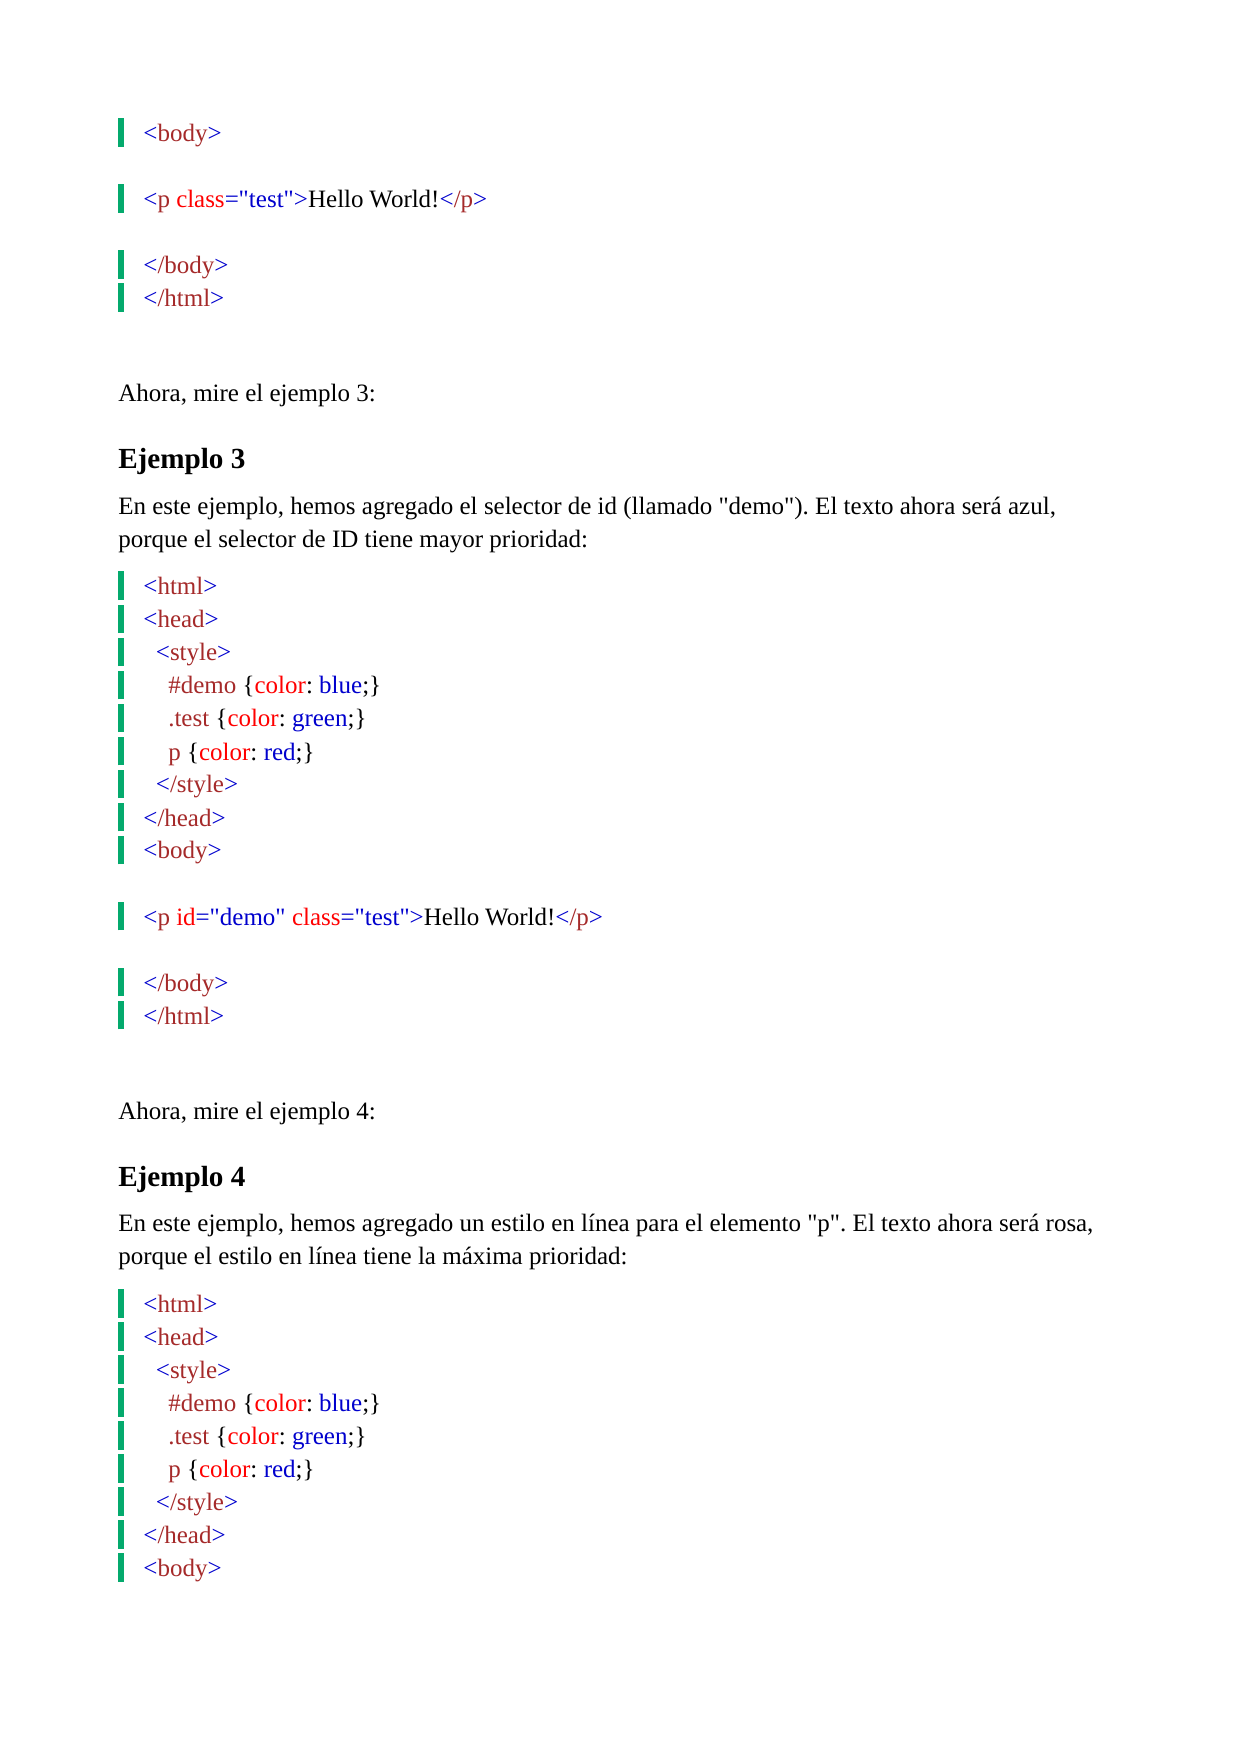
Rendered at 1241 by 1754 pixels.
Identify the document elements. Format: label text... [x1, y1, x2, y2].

text En este ejemplo, hemos agregado un estilo en línea para el elemento "p". El texto ahora será rosa, porque el estilo en línea tiene la máxima prioridad: [118, 1208, 1122, 1270]
text <body> <p class="test">Hello World!</p> </body> </html> [118, 118, 1122, 312]
text En este ejemplo, hemos agregado el selector de id (llamado "demo"). El texto ahora será azul, porque el selector de ID tiene mayor prioridad: [118, 491, 1122, 553]
text <html> <head> <style> #demo {color: blue;} .test {color: green;} p {color: red;} </style> </head> <body> [118, 1289, 1122, 1615]
text Ahora, mire el ejemplo 4: [118, 1096, 1122, 1125]
text <html> <head> <style> #demo {color: blue;} .test {color: green;} p {color: red;} </style> </head> <body> <p id="demo" class="test">Hello World!</p> </body> </html> [118, 571, 1122, 1029]
text Ahora, mire el ejemplo 3: [118, 378, 1122, 407]
subtitle Ejemplo 3 [118, 442, 1122, 475]
subtitle Ejemplo 4 [118, 1159, 1122, 1193]
